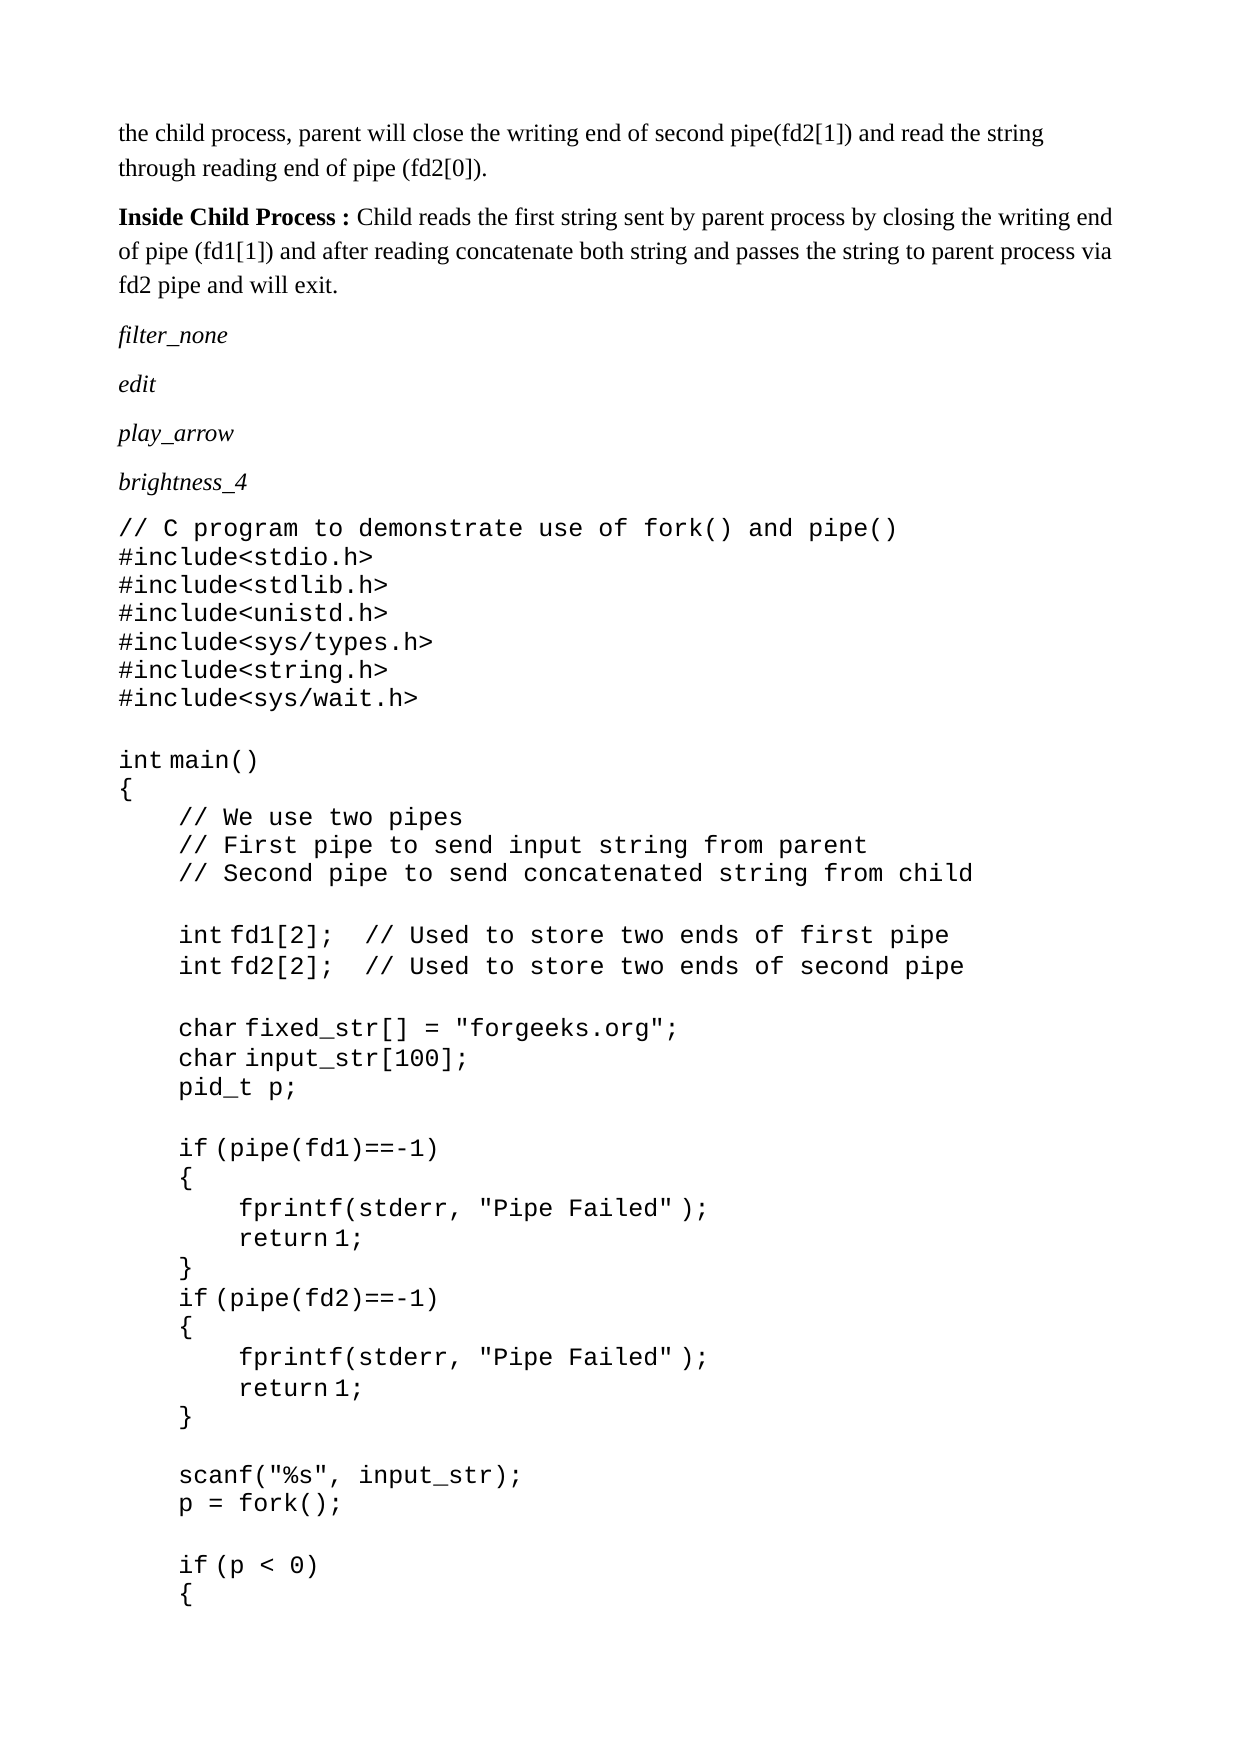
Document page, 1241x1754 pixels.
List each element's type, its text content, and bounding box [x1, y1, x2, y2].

text edit [118, 369, 1122, 397]
text brightness_4 [118, 467, 1122, 496]
text the child process, parent will close the writing end of second pipe(fd2[1]) and read the string through reading end of pipe (fd2[0]). [118, 118, 1122, 181]
text filter_none [118, 320, 1122, 348]
text Inside Child Process : Child reads the first string sent by parent process by closing the writing end of pipe (fd1[1]) and after reading concatenate both string and passes the string to parent process via fd2 pipe and will exit. [118, 202, 1122, 299]
table_header // C program to demonstrate use of fork() and pipe() #include<stdio.h> #include<stdlib.h> #include<unistd.h> #include<sys/types.h> #include<string.h> #include<sys/wait.h> int main() { // We use two pipes // First pipe to send input string from parent // Second pipe to send concatenated string from child int fd1[2]; // Used to store two ends of first pipe int fd2[2]; // Used to store two ends of second pipe char fixed_str[] = "forgeeks.org"; char input_str[100]; pid_t p; if (pipe(fd1)==-1) { fprintf(stderr, "Pipe Failed" ); return 1; } if (pipe(fd2)==-1) { fprintf(stderr, "Pipe Failed" ); return 1; } scanf("%s", input_str); p = fork(); if (p < 0) { [118, 516, 1051, 1609]
text play_arrow [118, 418, 1122, 447]
